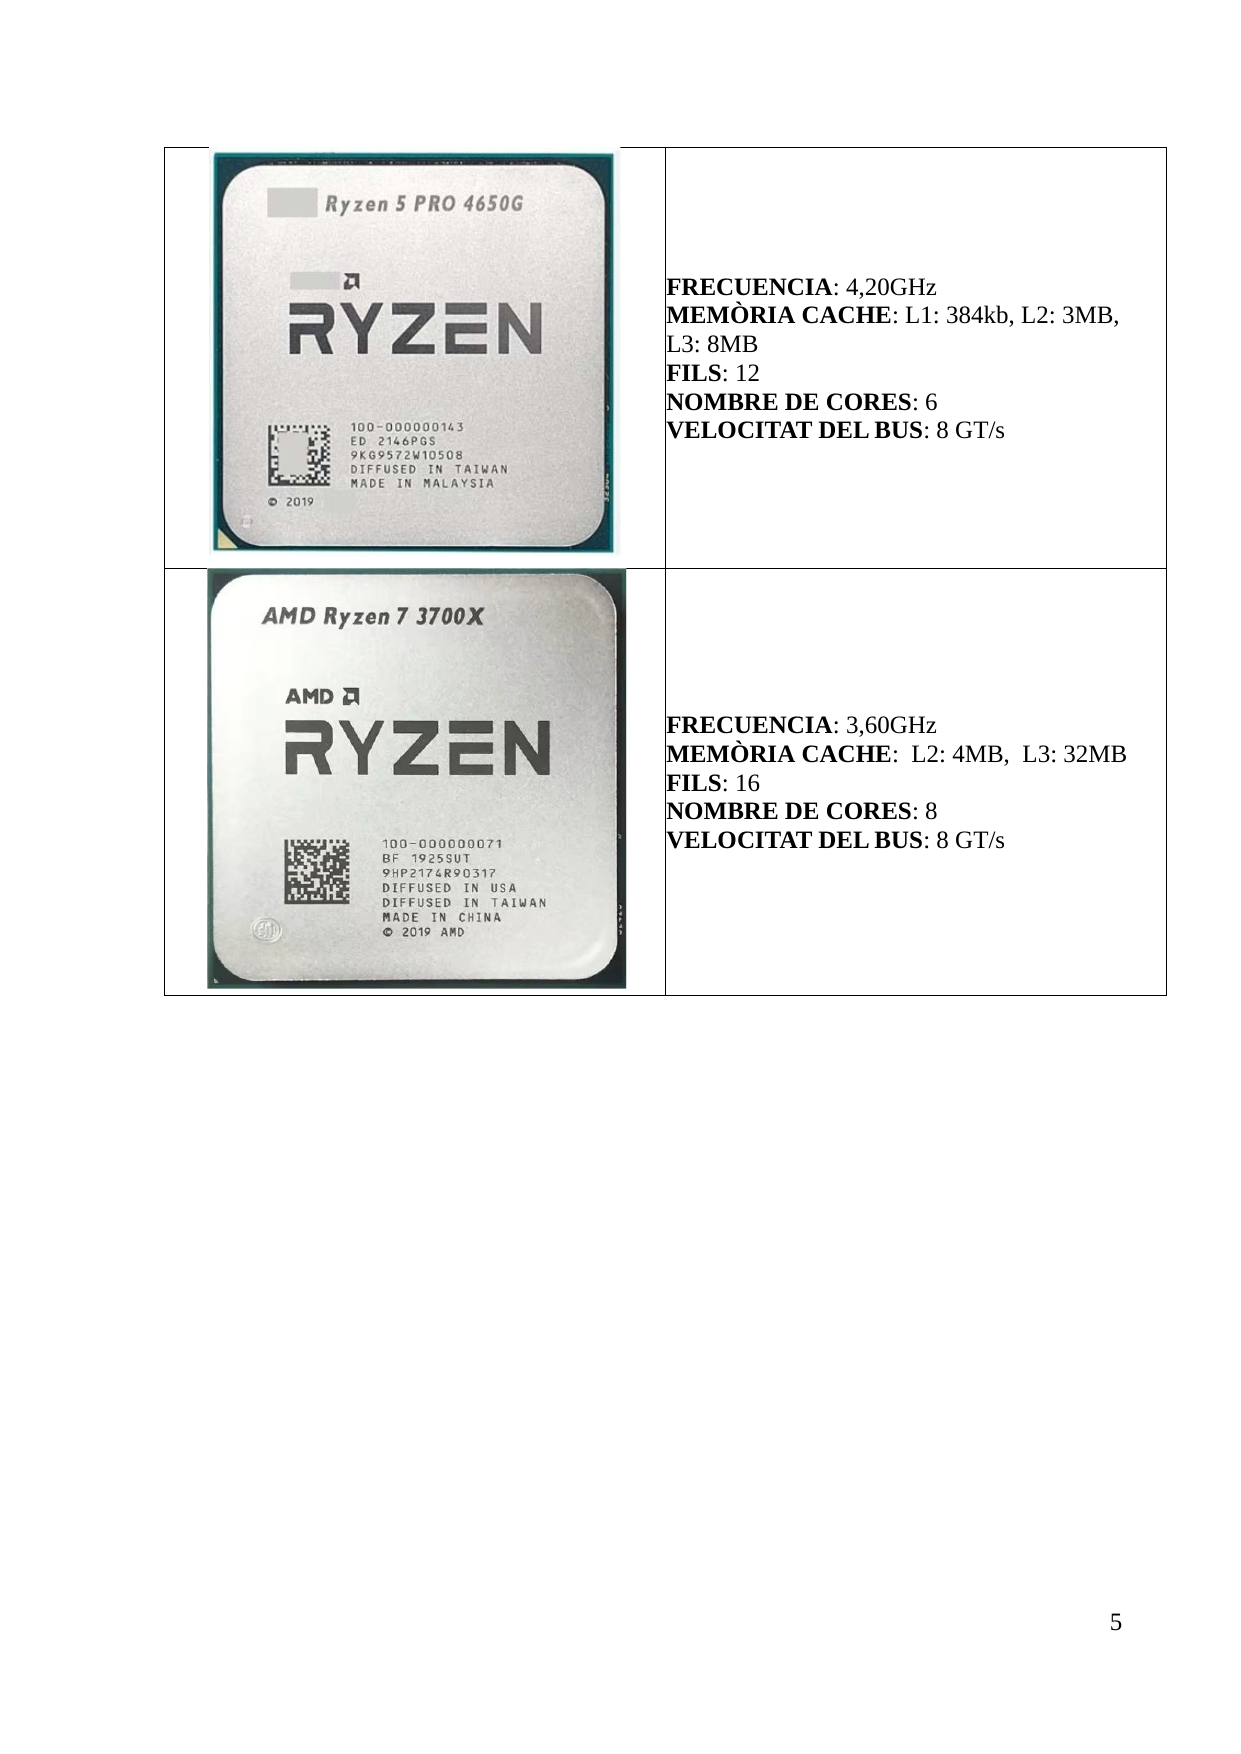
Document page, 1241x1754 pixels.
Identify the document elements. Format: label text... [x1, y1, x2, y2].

table_header FRECUENCIA: 4,20GHz MEMÒRIA CACHE: L1: 384kb, L2: 3MB, L3: 8MB FILS: 12 NOMBRE DE CORES: 6 VELOCITAT DEL BUS: 8 GT/s [666, 148, 1166, 568]
table_header [165, 148, 665, 568]
table_cell [165, 569, 665, 995]
picture [207, 568, 627, 989]
picture [209, 147, 621, 557]
table_cell FRECUENCIA: 3,60GHz MEMÒRIA CACHE: L2: 4MB, L3: 32MB FILS: 16 NOMBRE DE CORES: 8 VELOCITAT DEL BUS: 8 GT/s [666, 569, 1166, 995]
